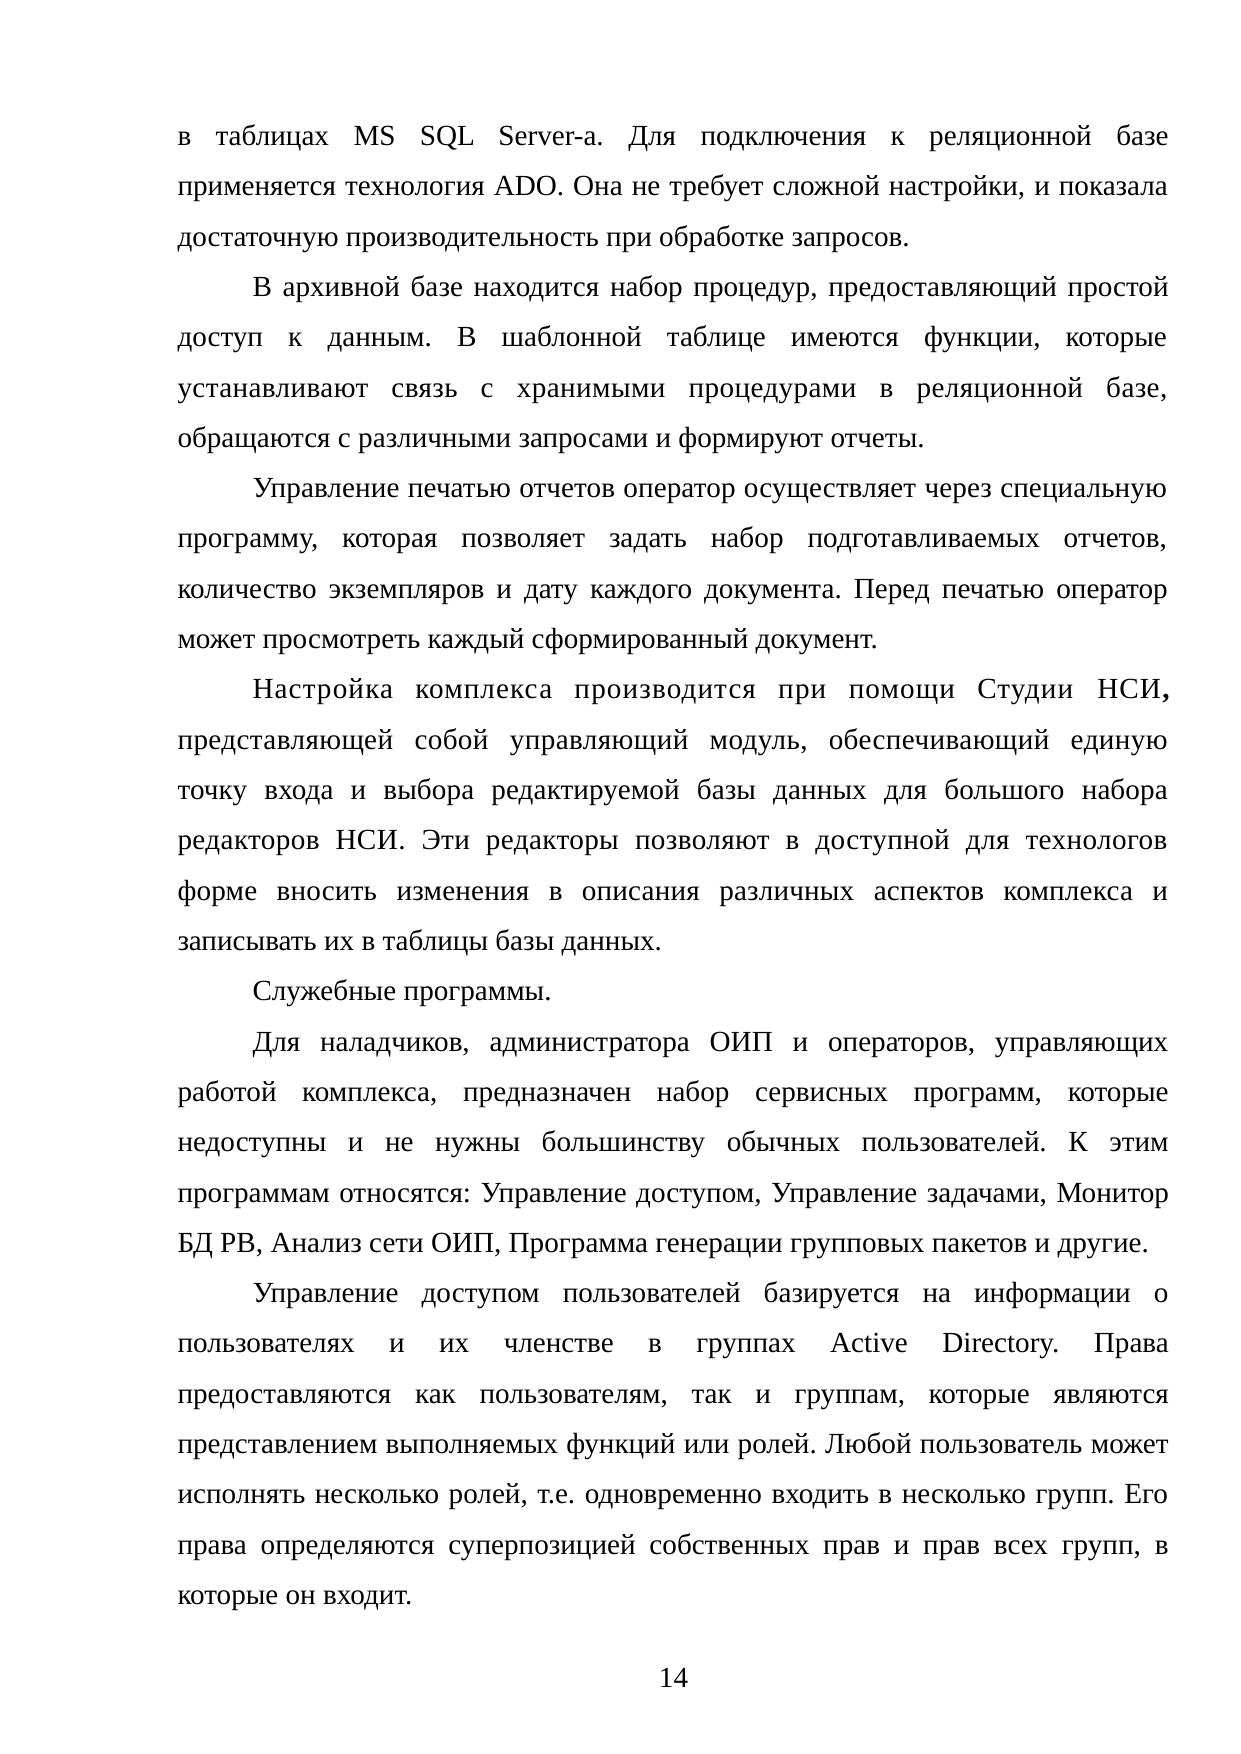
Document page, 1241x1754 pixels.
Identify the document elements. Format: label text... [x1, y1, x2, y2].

text Настройка комплекса производится при помощи Студии НСИ, представляющей собой управляющий модуль, обеспечивающий единую точку входа и выбора редактируемой базы данных для большого набора редакторов НСИ. Эти редакторы позволяют в доступной для технологов форме вносить изменения в описания различных аспектов комплекса и записывать их в таблицы базы данных. [177, 672, 1169, 957]
text Служебные программы. [177, 973, 1169, 1007]
text Для наладчиков, администратора ОИП и операторов, управляющих работой комплекса, предназначен набор сервисных программ, которые недоступны и не нужны большинству обычных пользователей. К этим программам относятся: Управление доступом, Управление задачами, Монитор БД РВ, Анализ сети ОИП, Программа генерации групповых пакетов и другие. [177, 1024, 1169, 1258]
text Управление печатью отчетов оператор осуществляет через специальную программу, которая позволяет задать набор подготавливаемых отчетов, количество экземпляров и дату каждого документа. Перед печатью оператор может просмотреть каждый сформированный документ. [177, 470, 1168, 655]
text Управление доступом пользователей базируется на информации о пользователях и их членстве в группах Active Directory. Права предоставляются как пользователям, так и группам, которые являются представлением выполняемых функций или ролей. Любой пользователь может исполнять несколько ролей, т.е. одновременно входить в несколько групп. Его права определяются суперпозицией собственных прав и прав всех групп, в которые он входит. [177, 1275, 1169, 1611]
text в таблицах MS SQL Server-a. Для подключения к реляционной базе применяется технология ADO. Она не требует сложной настройки, и показала достаточную производительность при обработке запросов. [177, 118, 1169, 252]
text В архивной базе находится набор процедур, предоставляющий простой доступ к данным. В шаблонной таблице имеются функции, которые устанавливают связь с хранимыми процедурами в реляционной базе, обращаются с различными запросами и формируют отчеты. [177, 269, 1169, 453]
